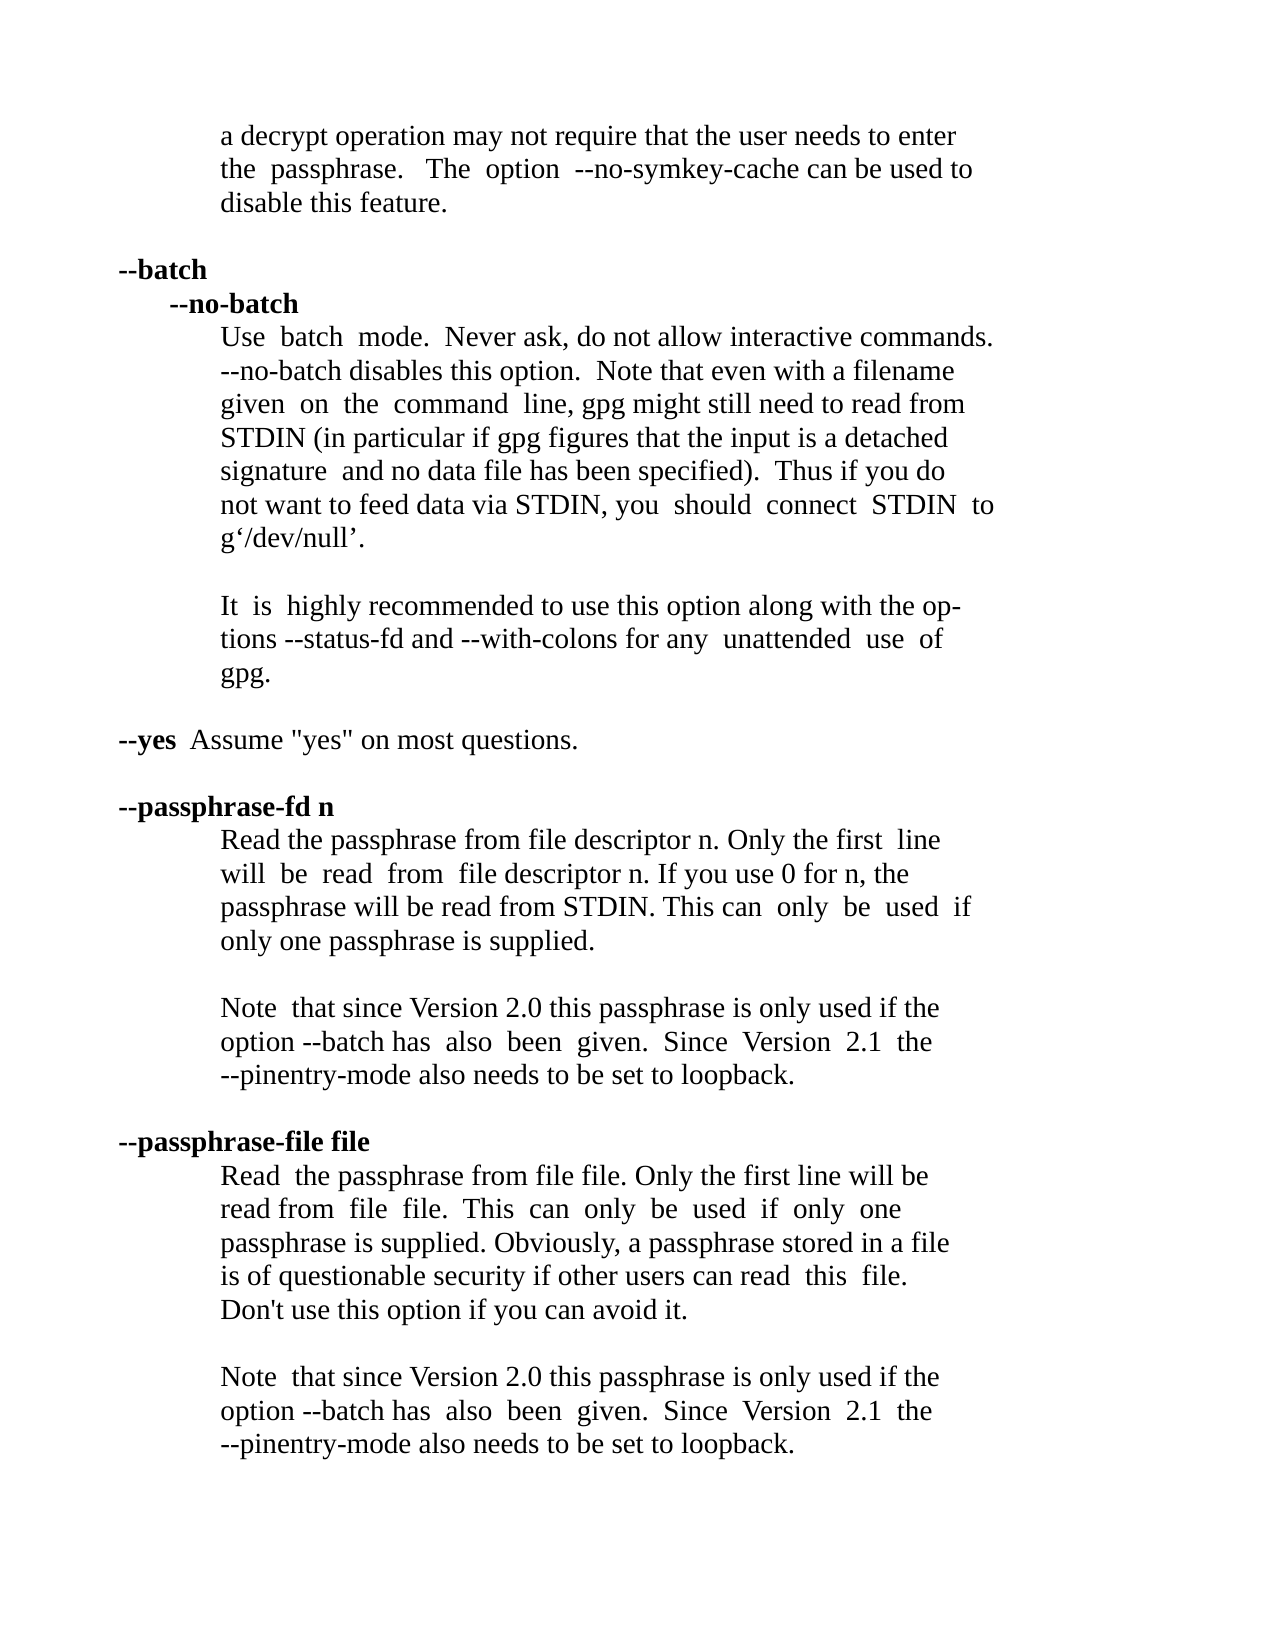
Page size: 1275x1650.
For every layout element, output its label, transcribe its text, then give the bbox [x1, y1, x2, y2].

text --passphrase-file file [118, 1124, 1157, 1158]
text --no-batch disables this option. Note that even with a filename [118, 353, 1157, 386]
text passphrase is supplied. Obviously, a passphrase stored in a file [118, 1225, 1157, 1258]
text passphrase will be read from STDIN. This can only be used if [118, 889, 1157, 923]
text --pinentry-mode also needs to be set to loopback. [118, 1426, 1157, 1460]
text option --batch has also been given. Since Version 2.1 the [118, 1393, 1157, 1426]
text option --batch has also been given. Since Version 2.1 the [118, 1024, 1157, 1057]
text Read the passphrase from file file. Only the first line will be [118, 1158, 1157, 1191]
text signature and no data file has been specified). Thus if you do [118, 453, 1157, 487]
text --no-batch [118, 286, 1157, 319]
text Read the passphrase from file descriptor n. Only the first line [118, 822, 1157, 856]
text Don't use this option if you can avoid it. [118, 1292, 1157, 1326]
text g‘/dev/null’. [118, 521, 1157, 554]
text read from file file. This can only be used if only one [118, 1191, 1157, 1225]
text will be read from file descriptor n. If you use 0 for n, the [118, 856, 1157, 889]
text the passphrase. The option --no-symkey-cache can be used to [118, 152, 1157, 185]
text disable this feature. [118, 185, 1157, 219]
text is of questionable security if other users can read this file. [118, 1258, 1157, 1292]
text STDIN (in particular if gpg figures that the input is a detached [118, 420, 1157, 453]
text --yes Assume "yes" on most questions. [118, 722, 1157, 755]
text given on the command line, gpg might still need to read from [118, 386, 1157, 420]
text --pinentry-mode also needs to be set to loopback. [118, 1057, 1157, 1091]
text gpg. [118, 655, 1157, 688]
text not want to feed data via STDIN, you should connect STDIN to [118, 487, 1157, 521]
text Note that since Version 2.0 this passphrase is only used if the [118, 1359, 1157, 1393]
text Note that since Version 2.0 this passphrase is only used if the [118, 990, 1157, 1024]
text tions --status-fd and --with-colons for any unattended use of [118, 621, 1157, 655]
text --batch [118, 252, 1157, 286]
text a decrypt operation may not require that the user needs to enter [118, 118, 1157, 152]
text --passphrase-fd n [118, 789, 1157, 822]
text It is highly recommended to use this option along with the op‐ [118, 588, 1157, 621]
text only one passphrase is supplied. [118, 923, 1157, 957]
text Use batch mode. Never ask, do not allow interactive commands. [118, 319, 1157, 353]
